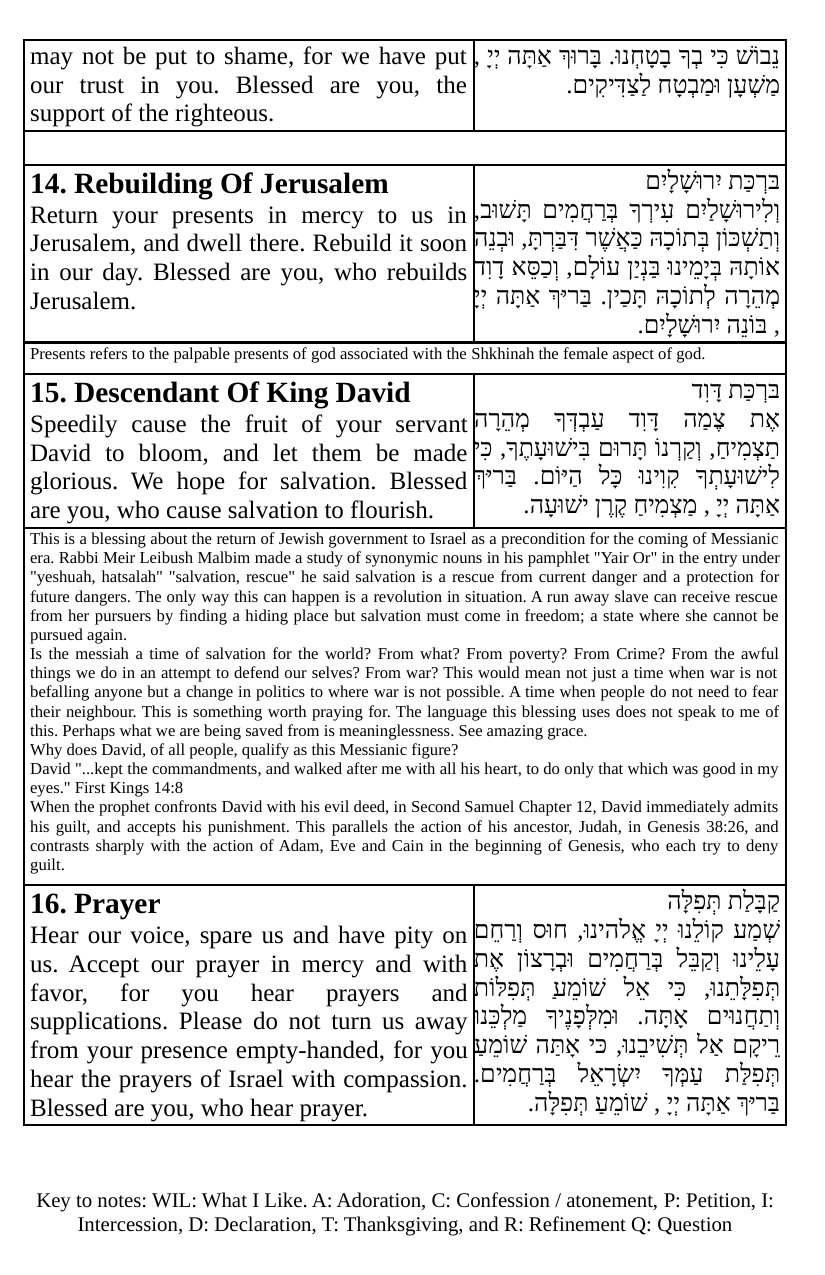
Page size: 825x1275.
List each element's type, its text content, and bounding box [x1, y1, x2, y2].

table_cell may not be put to shame, for we have put our trust in you. Blessed are you, the support of the righteous. [25, 41, 473, 130]
table_cell קַבָּלַת תְּפִלָּה שְׁמַע קוֹלֵנוּ יְיָ אֱלהינוּ, חוּס וְרַחֵם עָלֵינוּ וְקַבֵּל בְּרַחֲמִים וּבְרָצוֹן אֶת תְּפִלָּתֵנוּ, כִּי אֵל שׁוֹמֵעַ תְּפִלּוֹת וְתַחֲנוּים אָתָּה. וּמִלְּפָנֶיךָ מַלְכֵּנוּ רֵיקָם אַל תְּשִׁיבֵנוּ, כּי אָתַּה שׁוֹמֵעַ תְּפִלַּת עַמְּךָ יִשְׂרָאֵל בְּרַחֲמִים. בַּריּךְ אַתָּה יְיָ , שׁוֹמֵעַ תְּפִלָּה. [475, 886, 785, 1124]
table_cell 15. Descendant Of King David Speedily cause the fruit of your servant David to bloom, and let them be made glorious. We hope for salvation. Blessed are you, who cause salvation to flourish. [25, 375, 473, 527]
table_cell 16. Prayer Hear our voice, spare us and have pity on us. Accept our prayer in mercy and with favor, for you hear prayers and supplications. Please do not turn us away from your presence empty-handed, for you hear the prayers of Israel with compassion. Blessed are you, who hear prayer. [25, 886, 473, 1124]
table_cell 14. Rebuilding Of Jerusalem Return your presents in mercy to us in Jerusalem, and dwell there. Rebuild it soon in our day. Blessed are you, who rebuilds Jerusalem. [25, 166, 473, 341]
table_cell [25, 132, 785, 164]
table_cell This is a blessing about the return of Jewish government to Israel as a precondition for the coming of Messianic era. Rabbi Meir Leibush Malbim made a study of synonymic nouns in his pamphlet "Yair Or" in the entry under "yeshuah, hatsalah" "salvation, rescue" he said salvation is a rescue from current danger and a protection for future dangers. The only way this can happen is a revolution in situation. A run away slave can receive rescue from her pursuers by finding a hiding place but salvation must come in freedom; a state where she cannot be pursued again. Is the messiah a time of salvation for the world? From what? From poverty? From Crime? From the awful things we do in an attempt to defend our selves? From war? This would mean not just a time when war is not befalling anyone but a change in politics to where war is not possible. A time when people do not need to fear their neighbour. This is something worth praying for. The language this blessing uses does not speak to me of this. Perhaps what we are being saved from is meaninglessness. See amazing grace. Why does David, of all people, qualify as this Messianic figure? David "...kept the commandments, and walked after me with all his heart, to do only that which was good in my eyes." First Kings 14:8 When the prophet confronts David with his evil deed, in Second Samuel Chapter 12, David immediately admits his guilt, and accepts his punishment. This parallels the action of his ancestor, Judah, in Genesis 38:26, and contrasts sharply with the action of Adam, Eve and Cain in the beginning of Genesis, who each try to deny guilt. [25, 529, 785, 884]
table_cell Presents refers to the palpable presents of god associated with the Shkhinah the female aspect of god. [25, 344, 785, 373]
table_cell בּרְכַּת יִרוּשָׁלָיִם וְלִירוּשָׁלַיִם עִירְךָ בְּרַחֲמִים תָּשׁוּב, וְתַשְׁכּוֹן בְּתוֹכָהּ כַּאֲשֶׁר דִּבַּרְתָּ, וּבְנֵה אוֹתָהּ בְּיָמֵינוּ בַּנְיַן עוֹלָם, וְכַסֵּא דָוִד מְהֵרָה לְתוֹכָהּ תָּכַין. בַּריּךְ אַתָּה יְיָ , בּוֹנֵה יִרוּשָׁלָיִם. [475, 166, 785, 341]
table_cell בּרְכַּת דָּוִד אֶת צֶמַה דָּוִד עַבְדְּךָ מְהֵרָה תַצְמִיחַ, וְקַרְנוֹ תָּרוּם בִּישׁוּעָתֶךָ, כִּי לִישׁוּעָתְךָ קִוִינוּ כָּל הַיּוֹם. בַּריּךְ אַתָּה יְיָ , מַצְמִיחַ קֶרֶן ישׁוּעָה. [475, 375, 785, 527]
table_cell נֵבוֹשׁ כִּי בְךָ בָטָחְנוּ. בָּרוּךְ אַתָּה יְיָ , מַשְׁעָן וּמַבְטָח לַצַדִּיקִים. [475, 41, 785, 130]
